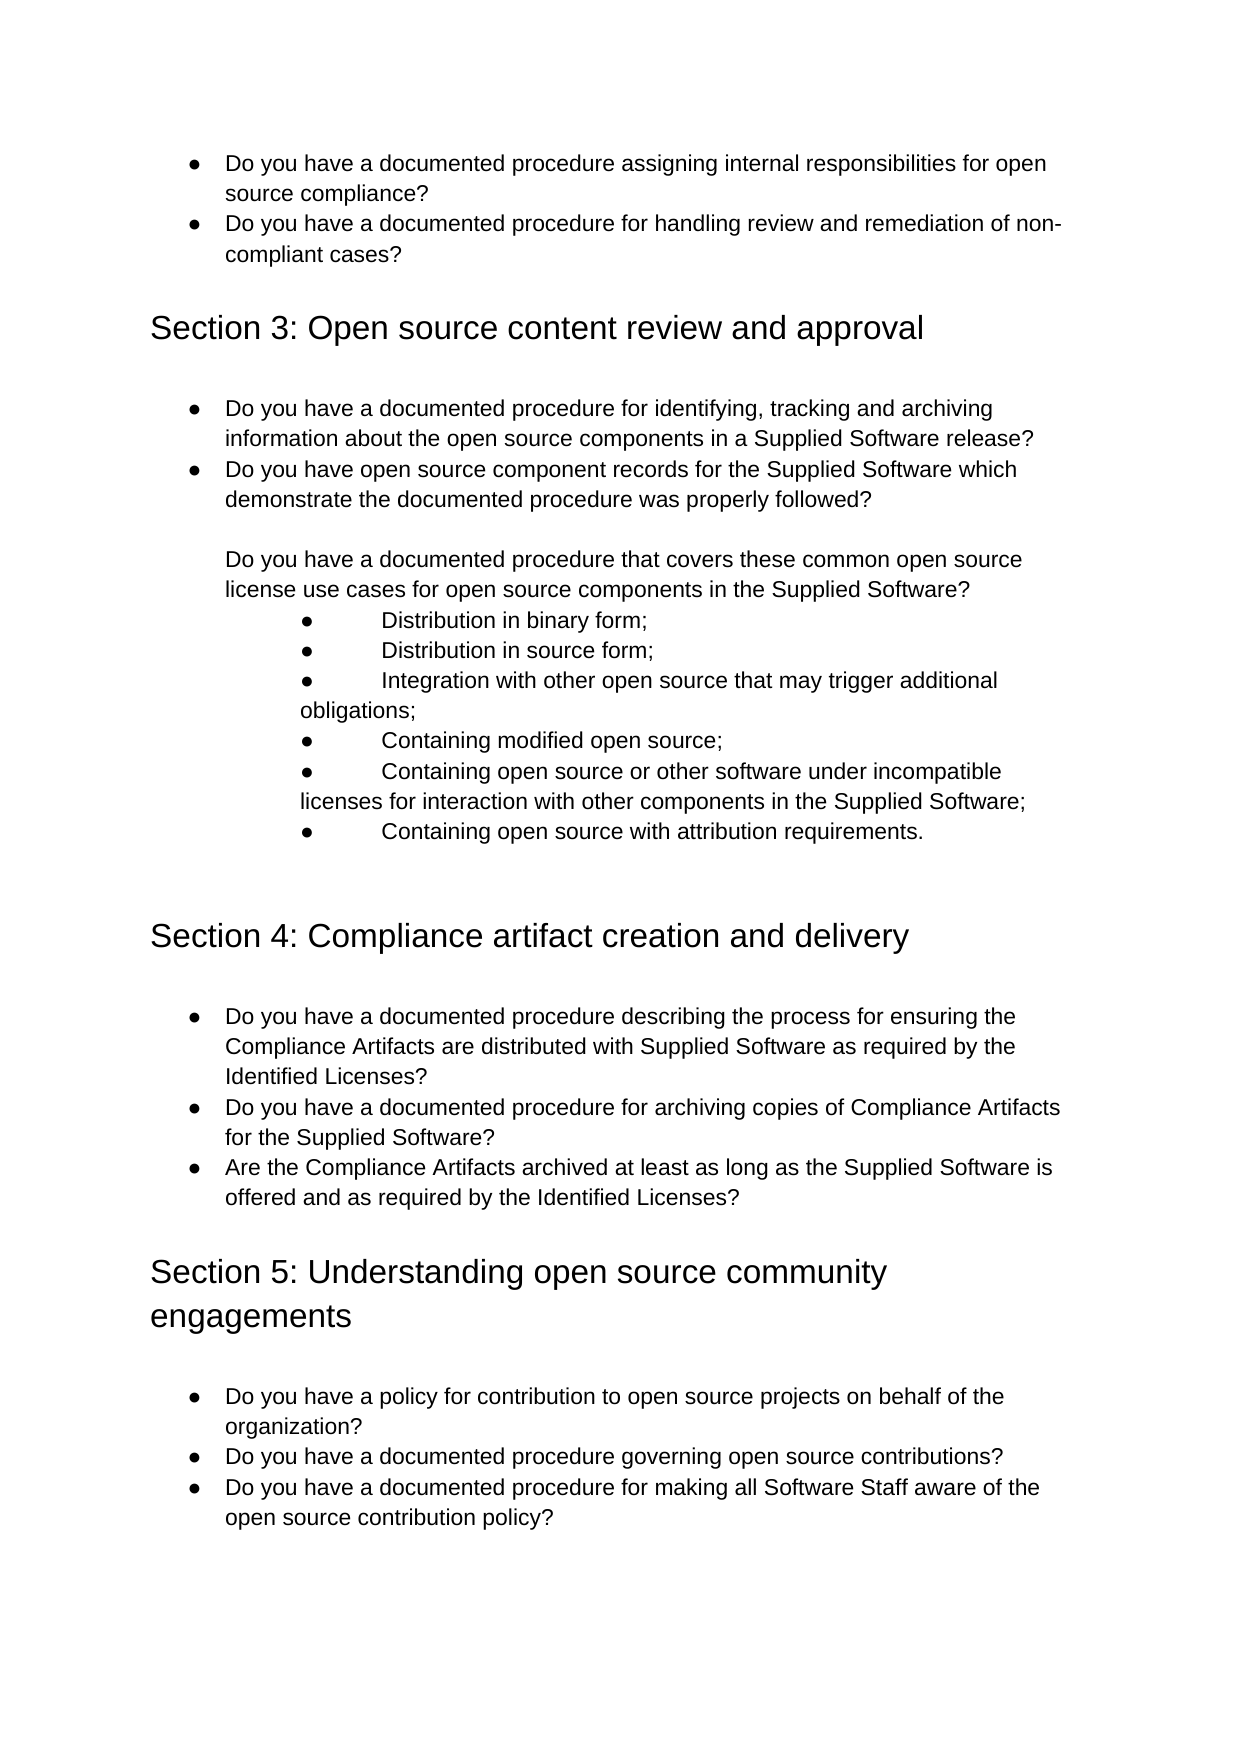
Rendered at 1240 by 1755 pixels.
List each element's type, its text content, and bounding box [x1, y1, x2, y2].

list Are the Compliance Artifacts archived at least as long as the Supplied Software is offered and as required by the Identified Licenses? [187, 1154, 1089, 1211]
list Do you have a policy for contribution to open source projects on behalf of the organization? [187, 1383, 1089, 1439]
list Integration with other open source that may trigger additional obligations; [300, 667, 1089, 724]
list Do you have a documented procedure for handling review and remediation of non-compliant cases? [187, 210, 1089, 267]
list Distribution in binary form; [300, 607, 1089, 633]
list Do you have open source component records for the Supplied Software which demonstrate the documented procedure was properly followed? [187, 456, 1089, 512]
list Distribution in source form; [300, 637, 1089, 663]
list Do you have a documented procedure for making all Software Staff aware of the open source contribution policy? [187, 1473, 1089, 1530]
list Do you have a documented procedure for identifying, tracking and archiving information about the open source components in a Supplied Software release? [187, 395, 1089, 452]
list Do you have a documented procedure describing the process for ensuring the Compliance Artifacts are distributed with Supplied Software as required by the Identified Licenses? [187, 1003, 1089, 1090]
list Do you have a documented procedure for archiving copies of Compliance Artifacts for the Supplied Software? [187, 1093, 1089, 1150]
list Do you have a documented procedure assigning internal responsibilities for open source compliance? [187, 150, 1089, 207]
list Containing modified open source; [300, 727, 1089, 754]
subtitle Section 3: Open source content review and approval [150, 308, 1089, 347]
list Containing open source or other software under incompatible licenses for interaction with other components in the Supplied Software; [300, 758, 1089, 814]
subtitle Section 5: Understanding open source community engagements [150, 1252, 1089, 1334]
list Do you have a documented procedure governing open source contributions? [187, 1443, 1089, 1470]
text Do you have a documented procedure that covers these common open source license use cases for open source components in the Supplied Software? [225, 546, 1089, 603]
subtitle Section 4: Compliance artifact creation and delivery [150, 916, 1089, 954]
list Containing open source with attribution requirements. [300, 818, 1089, 844]
